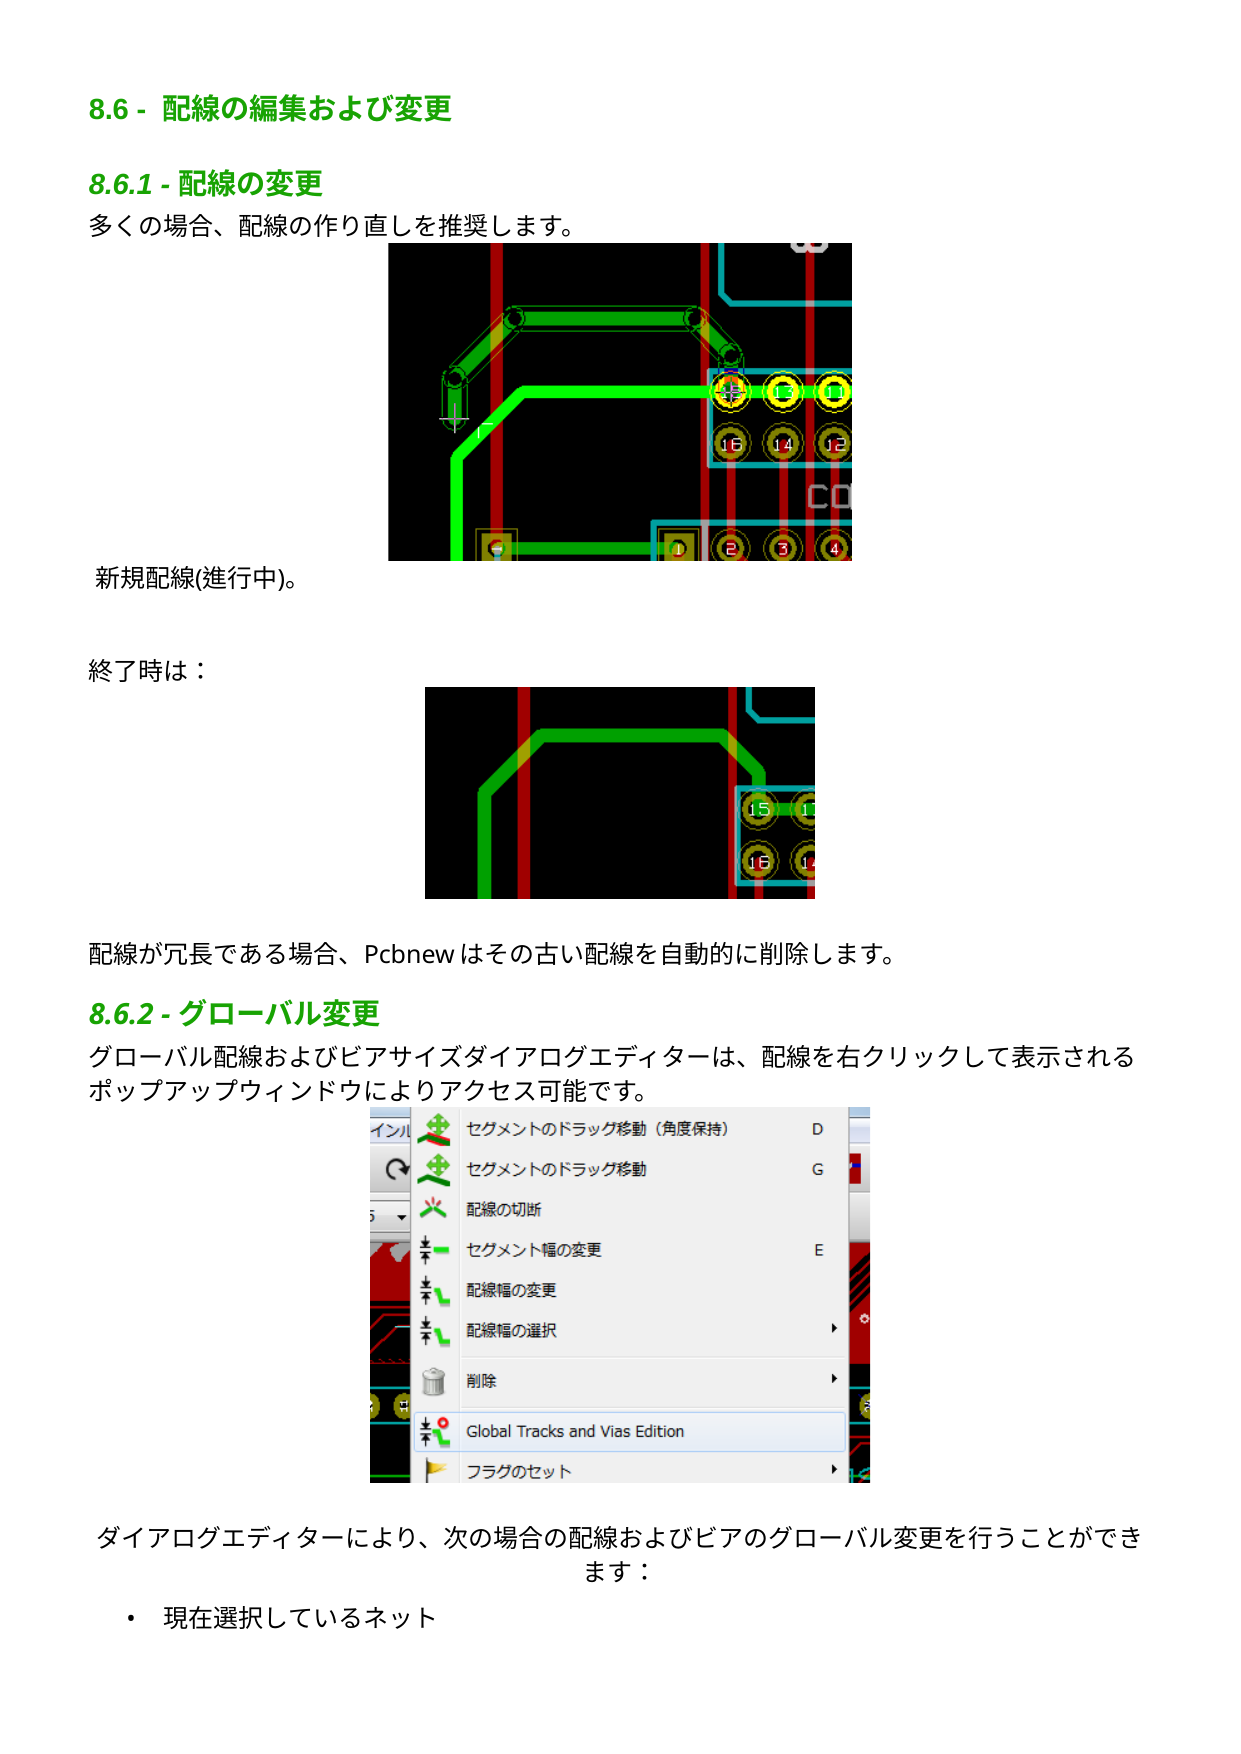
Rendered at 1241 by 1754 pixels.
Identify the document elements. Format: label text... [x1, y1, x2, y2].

text 多くの場合、配線の作り直しを推奨します。 [88, 209, 1152, 243]
text ダイアログエディターにより、次の場合の配線およびビアのグローバル変更を行うことができます： [88, 1521, 1152, 1589]
picture [425, 687, 815, 899]
text 配線が冗長である場合、Pcbnewはその古い配線を自動的に削除します。 [88, 937, 1152, 971]
text 新規配線(進行中)。 [88, 256, 1152, 595]
subtitle 配線の編集および変更 [88, 88, 1152, 128]
picture [388, 243, 852, 561]
subtitle 配線の変更 [88, 163, 1152, 203]
list 現在選択しているネット [126, 1601, 1152, 1635]
text グローバル配線およびビアサイズダイアログエディターは、配線を右クリックして表示されるポップアップウィンドウによりアクセス可能です。 [88, 1039, 1152, 1107]
text 終了時は： [88, 654, 1152, 688]
subtitle グローバル変更 [88, 994, 1152, 1033]
